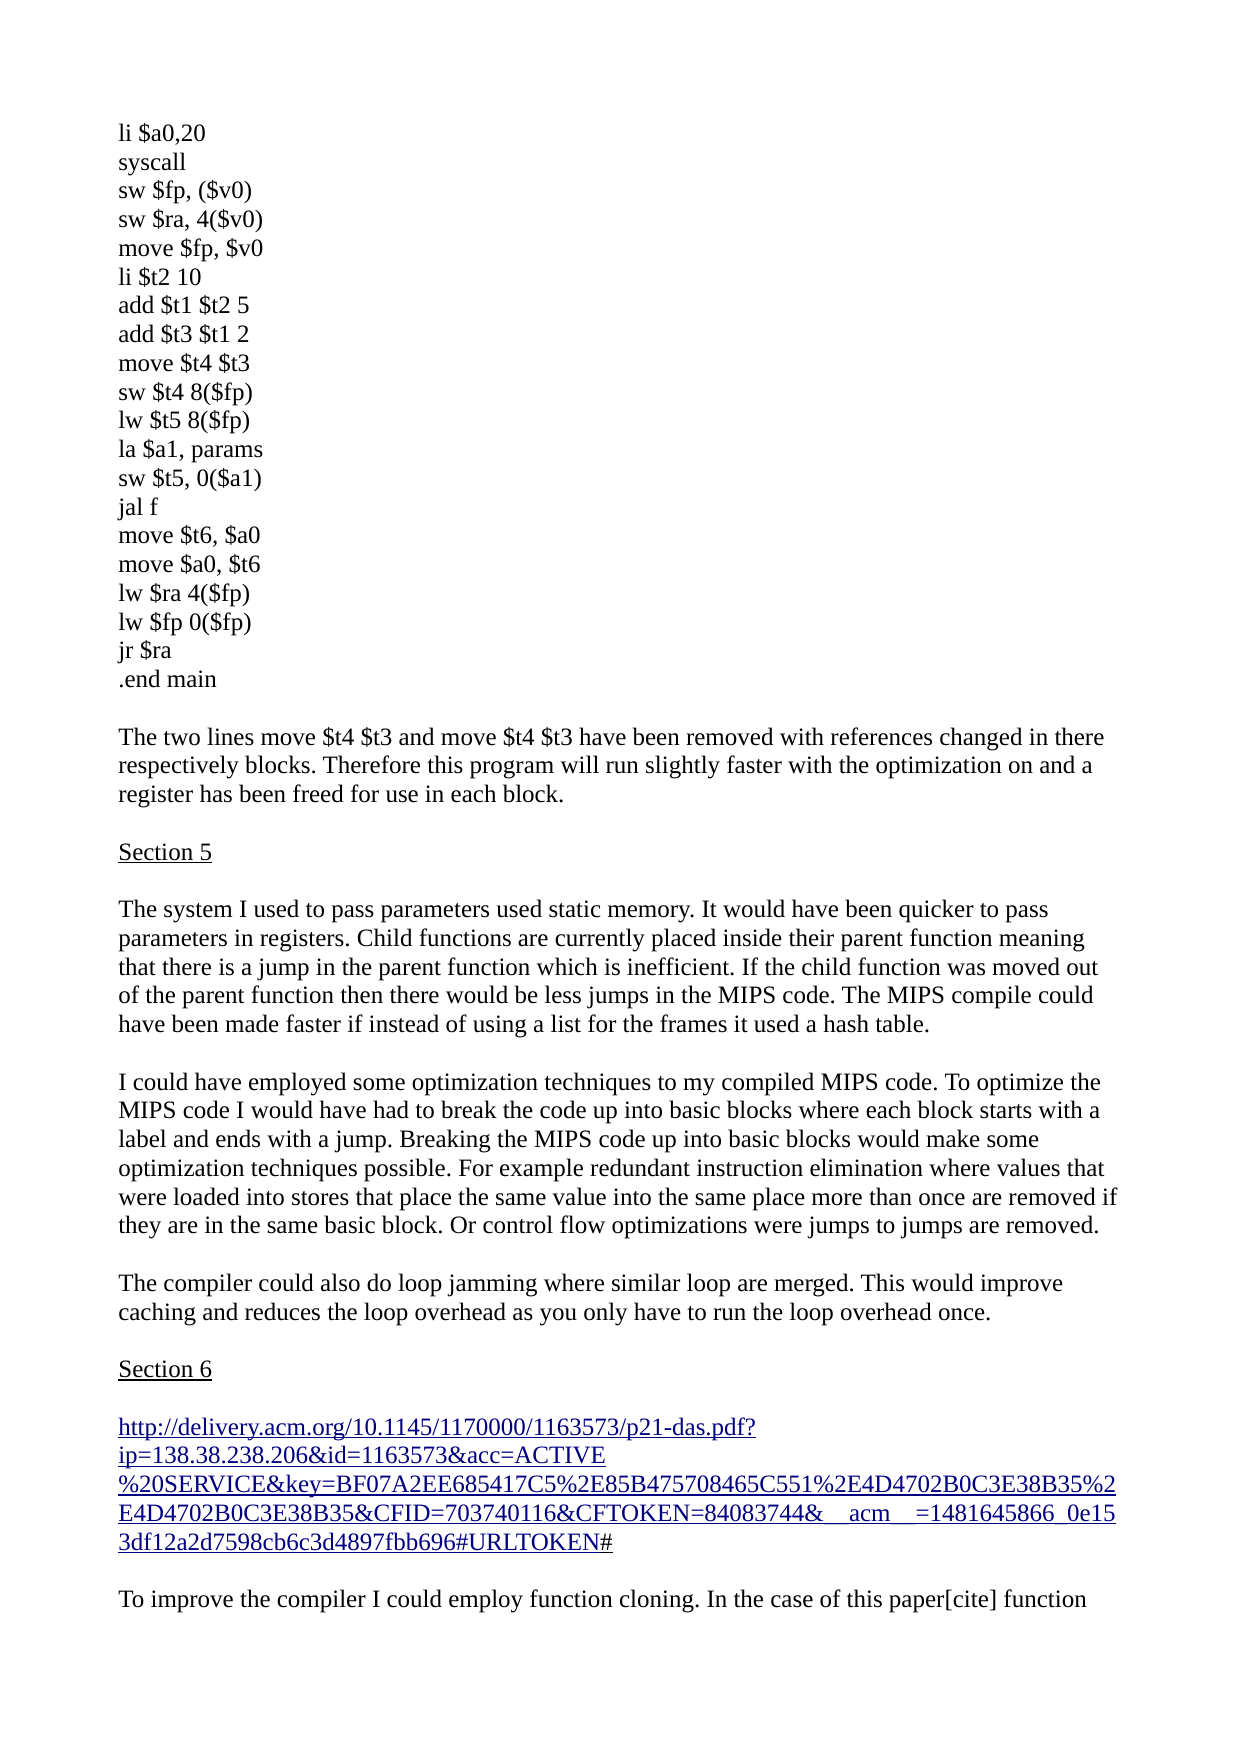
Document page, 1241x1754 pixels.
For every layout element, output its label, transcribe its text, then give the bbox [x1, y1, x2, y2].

text The system I used to pass parameters used static memory. It would have been quicker to pass parameters in registers. Child functions are currently placed inside their parent function meaning that there is a jump in the parent function which is inefficient. If the child function was moved out of the parent function then there would be less jumps in the MIPS code. The MIPS compile could have been made faster if instead of using a list for the frames it used a hash table. [118, 894, 1122, 1038]
text sw $ra, 4($v0) [118, 204, 1122, 233]
text .end main [118, 664, 1122, 693]
text To improve the compiler I could employ function cloning. In the case of this paper[cite] function [118, 1584, 1122, 1613]
text I could have employed some optimization techniques to my compiled MIPS code. To optimize the MIPS code I would have had to break the code up into basic blocks where each block starts with a label and ends with a jump. Breaking the MIPS code up into basic blocks would make some optimization techniques possible. For example redundant instruction elimination where values that were loaded into stores that place the same value into the same place more than once are removed if they are in the same basic block. Or control flow optimizations were jumps to jumps are removed. [118, 1067, 1122, 1239]
text jal f [118, 492, 1122, 521]
text sw $t4 8($fp) [118, 377, 1122, 406]
text move $fp, $v0 [118, 233, 1122, 262]
text jr $ra [118, 636, 1122, 664]
text Section 5 [118, 837, 1122, 866]
text http://delivery.acm.org/10.1145/1170000/1163573/p21-das.pdf?ip=138.38.238.206&id=1163573&acc=ACTIVE%20SERVICE&key=BF07A2EE685417C5%2E85B475708465C551%2E4D4702B0C3E38B35%2E4D4702B0C3E38B35&CFID=703740116&CFTOKEN=84083744&__acm__=1481645866_0e153df12a2d7598cb6c3d4897fbb696#URLTOKEN# [118, 1412, 1122, 1556]
text move $t4 $t3 [118, 348, 1122, 377]
text lw $ra 4($fp) [118, 578, 1122, 607]
text li $t2 10 [118, 262, 1122, 291]
text syscall [118, 147, 1122, 176]
text la $a1, params [118, 434, 1122, 463]
text lw $fp 0($fp) [118, 607, 1122, 636]
text move $t6, $a0 [118, 521, 1122, 549]
text The compiler could also do loop jamming where similar loop are merged. This would improve caching and reduces the loop overhead as you only have to run the loop overhead once. [118, 1268, 1122, 1326]
text sw $fp, ($v0) [118, 176, 1122, 204]
text The two lines move $t4 $t3 and move $t4 $t3 have been removed with references changed in there respectively blocks. Therefore this program will run slightly faster with the optimization on and a register has been freed for use in each block. [118, 722, 1122, 808]
text add $t3 $t1 2 [118, 319, 1122, 348]
text add $t1 $t2 5 [118, 291, 1122, 319]
text li $a0,20 [118, 118, 1122, 147]
text sw $t5, 0($a1) [118, 463, 1122, 492]
text move $a0, $t6 [118, 549, 1122, 578]
text lw $t5 8($fp) [118, 406, 1122, 434]
text Section 6 [118, 1354, 1122, 1383]
